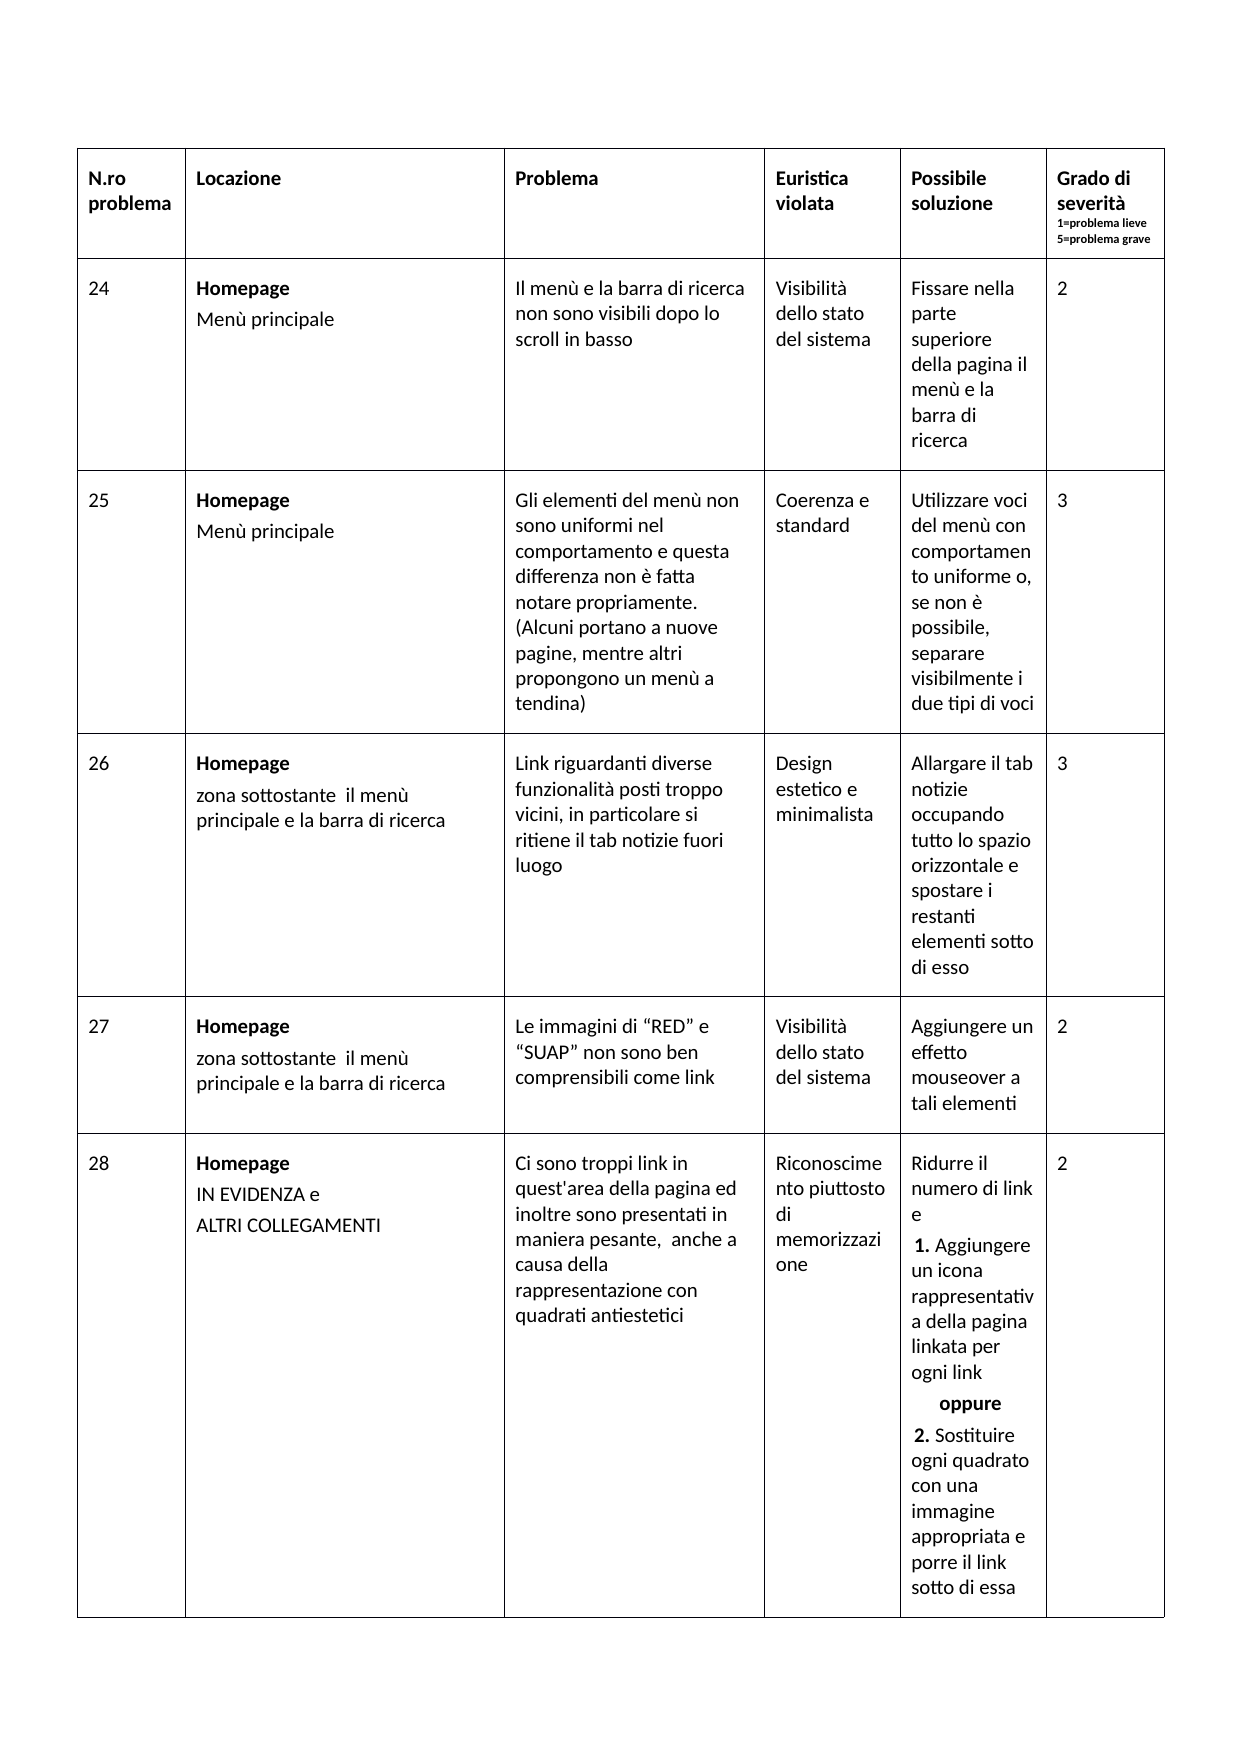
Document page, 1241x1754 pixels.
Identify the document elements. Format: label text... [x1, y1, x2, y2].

table_cell 26 [78, 734, 185, 996]
table_cell 28 [78, 1134, 185, 1617]
table_cell 24 [78, 259, 185, 470]
table_cell Riconoscimento piuttosto di memorizzazione [765, 1134, 900, 1617]
table_cell Il menù e la barra di ricerca non sono visibili dopo lo scroll in basso [505, 259, 764, 470]
table_header Locazione [186, 149, 504, 258]
table_cell Homepage Menù principale [186, 471, 504, 733]
table_header Possibile soluzione [901, 149, 1046, 258]
table_cell Homepage zona sottostante il menù principale e la barra di ricerca [186, 734, 504, 996]
table_header N.ro problema [78, 149, 185, 258]
table_cell Gli elementi del menù non sono uniformi nel comportamento e questa differenza non è fatta notare propriamente. (Alcuni portano a nuove pagine, mentre altri propongono un menù a tendina) [505, 471, 764, 733]
table_cell Allargare il tab notizie occupando tutto lo spazio orizzontale e spostare i restanti elementi sotto di esso [901, 734, 1046, 996]
table_cell 3 [1047, 734, 1164, 996]
table_cell Le immagini di “RED” e “SUAP” non sono ben comprensibili come link [505, 997, 764, 1133]
table_cell 2 [1047, 997, 1164, 1133]
table_cell Ridurre il numero di link e Aggiungere un icona rappresentativa della pagina linkata per ogni link oppure Sostituire ogni quadrato con una immagine appropriata e porre il link sotto di essa [901, 1134, 1046, 1617]
table_cell Utilizzare voci del menù con comportamento uniforme o, se non è possibile, separare visibilmente i due tipi di voci [901, 471, 1046, 733]
table_cell Homepage Menù principale [186, 259, 504, 470]
table_cell 2 [1047, 1134, 1164, 1617]
table_header Problema [505, 149, 764, 258]
table_cell Visibilità dello stato del sistema [765, 259, 900, 470]
table_cell Design estetico e minimalista [765, 734, 900, 996]
table_cell Coerenza e standard [765, 471, 900, 733]
table_header Grado di severità 1=problema lieve 5=problema grave [1047, 149, 1164, 258]
table_cell Aggiungere un effetto mouseover a tali elementi [901, 997, 1046, 1133]
table_cell Homepage IN EVIDENZA e ALTRI COLLEGAMENTI [186, 1134, 504, 1617]
table_cell 25 [78, 471, 185, 733]
table_cell 2 [1047, 259, 1164, 470]
table_cell Link riguardanti diverse funzionalità posti troppo vicini, in particolare si ritiene il tab notizie fuori luogo [505, 734, 764, 996]
table_cell 3 [1047, 471, 1164, 733]
table_cell Visibilità dello stato del sistema [765, 997, 900, 1133]
table_cell 27 [78, 997, 185, 1133]
table_cell Homepage zona sottostante il menù principale e la barra di ricerca [186, 997, 504, 1133]
table_header Euristica violata [765, 149, 900, 258]
table_cell Fissare nella parte superiore della pagina il menù e la barra di ricerca [901, 259, 1046, 470]
table_cell Ci sono troppi link in quest'area della pagina ed inoltre sono presentati in maniera pesante, anche a causa della rappresentazione con quadrati antiestetici [505, 1134, 764, 1617]
